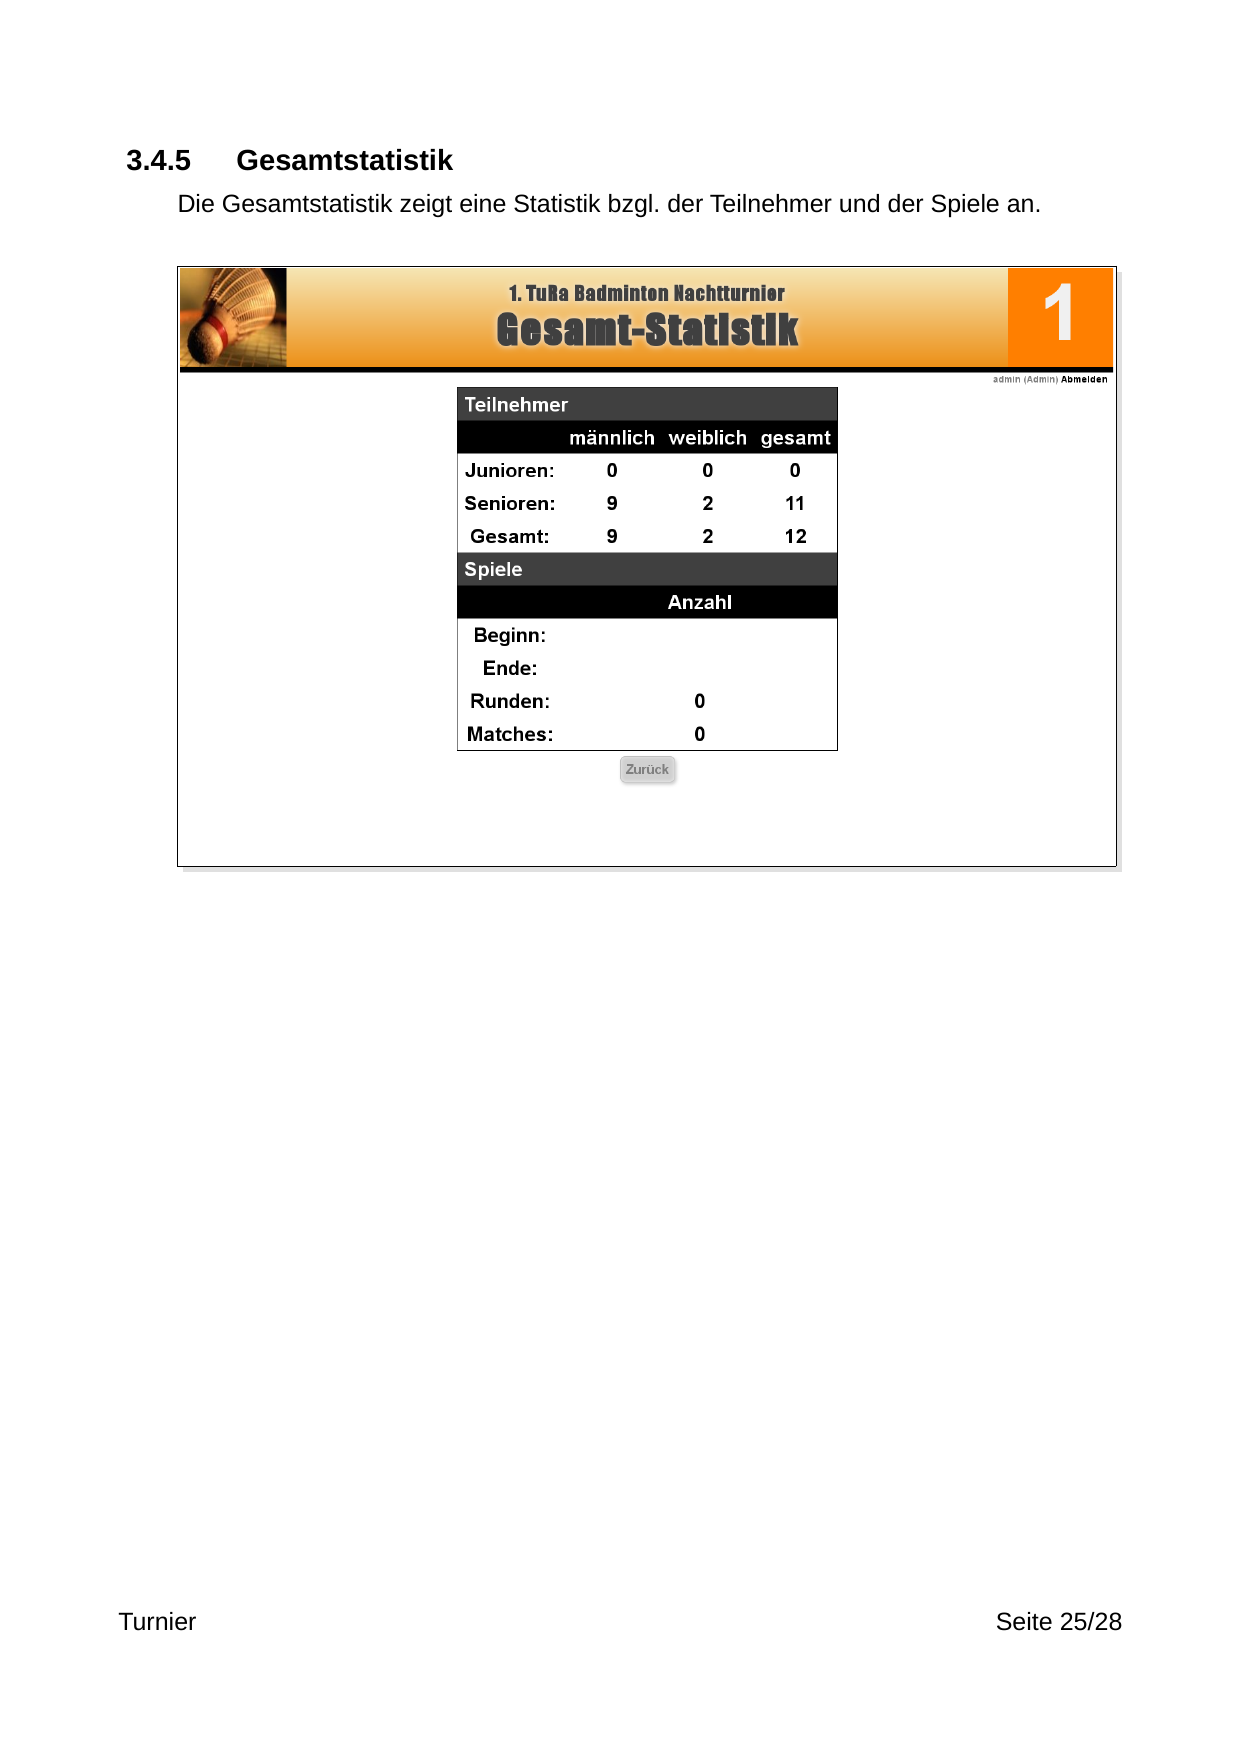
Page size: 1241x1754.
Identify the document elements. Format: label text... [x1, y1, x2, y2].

picture [180, 268, 1114, 864]
subtitle Gesamtstatistik [118, 143, 1122, 177]
text Die Gesamtstatistik zeigt eine Statistik bzgl. der Teilnehmer und der Spiele an. [177, 189, 1122, 218]
